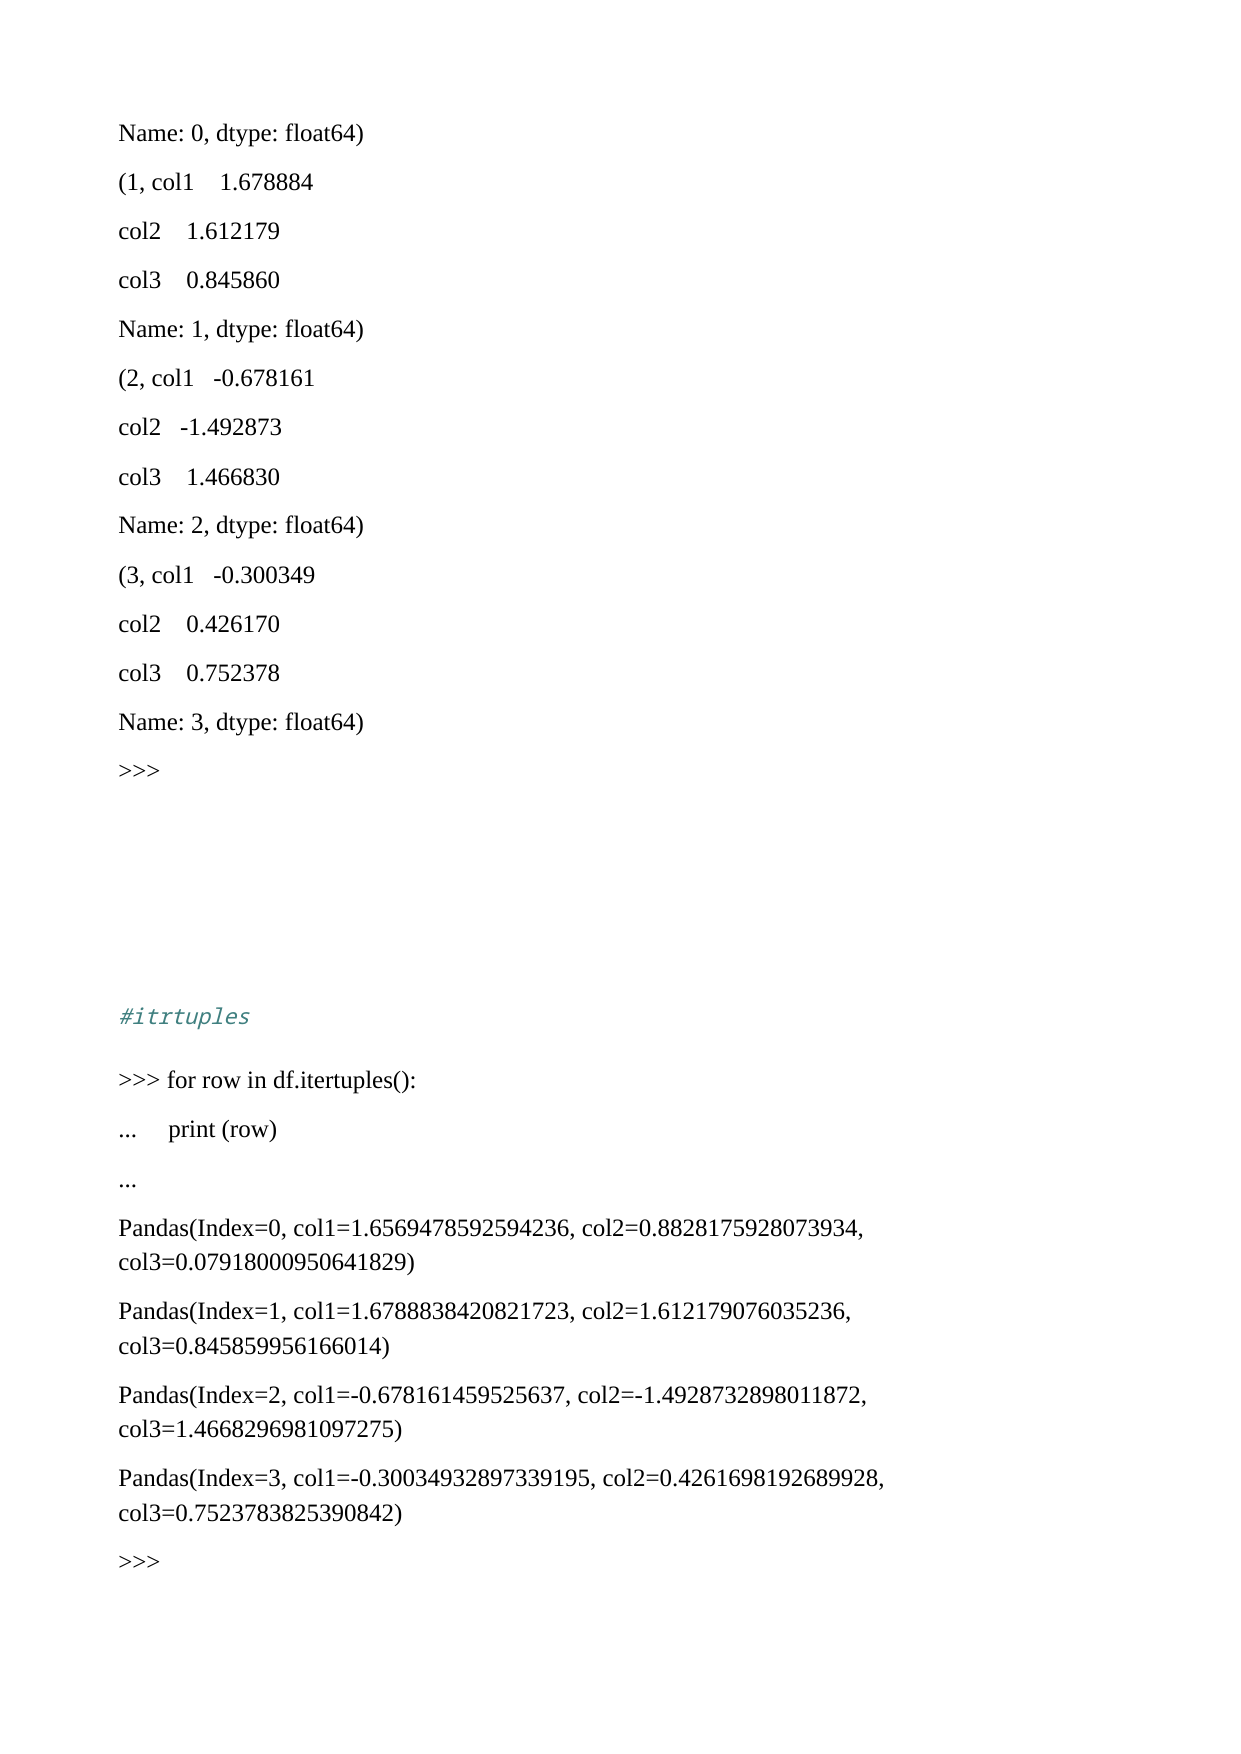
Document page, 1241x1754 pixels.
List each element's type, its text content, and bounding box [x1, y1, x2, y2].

text ... [118, 1164, 1122, 1192]
text >>> for row in df.itertuples(): [118, 1031, 1122, 1094]
text Name: 2, dtype: float64) [118, 511, 1122, 539]
text col3 0.752378 [118, 658, 1122, 687]
text col3 0.845860 [118, 265, 1122, 294]
text Name: 0, dtype: float64) [118, 118, 1122, 147]
text (1, col1 1.678884 [118, 167, 1122, 196]
text Pandas(Index=2, col1=-0.678161459525637, col2=-1.4928732898011872, col3=1.4668296981097275) [118, 1380, 1122, 1443]
text #itrtuples [118, 1001, 1122, 1031]
text Name: 1, dtype: float64) [118, 314, 1122, 343]
text ... print (row) [118, 1114, 1122, 1143]
text Pandas(Index=0, col1=1.6569478592594236, col2=0.8828175928073934, col3=0.07918000950641829) [118, 1213, 1122, 1276]
text col2 1.612179 [118, 216, 1122, 245]
text Name: 3, dtype: float64) [118, 707, 1122, 736]
text Pandas(Index=1, col1=1.6788838420821723, col2=1.612179076035236, col3=0.845859956166014) [118, 1296, 1122, 1359]
text >>> [118, 1547, 1122, 1576]
text >>> [118, 756, 1122, 785]
text (2, col1 -0.678161 [118, 363, 1122, 392]
text col2 0.426170 [118, 609, 1122, 637]
text (3, col1 -0.300349 [118, 560, 1122, 588]
text col2 -1.492873 [118, 412, 1122, 441]
text col3 1.466830 [118, 462, 1122, 490]
text Pandas(Index=3, col1=-0.30034932897339195, col2=0.4261698192689928, col3=0.7523783825390842) [118, 1463, 1122, 1527]
